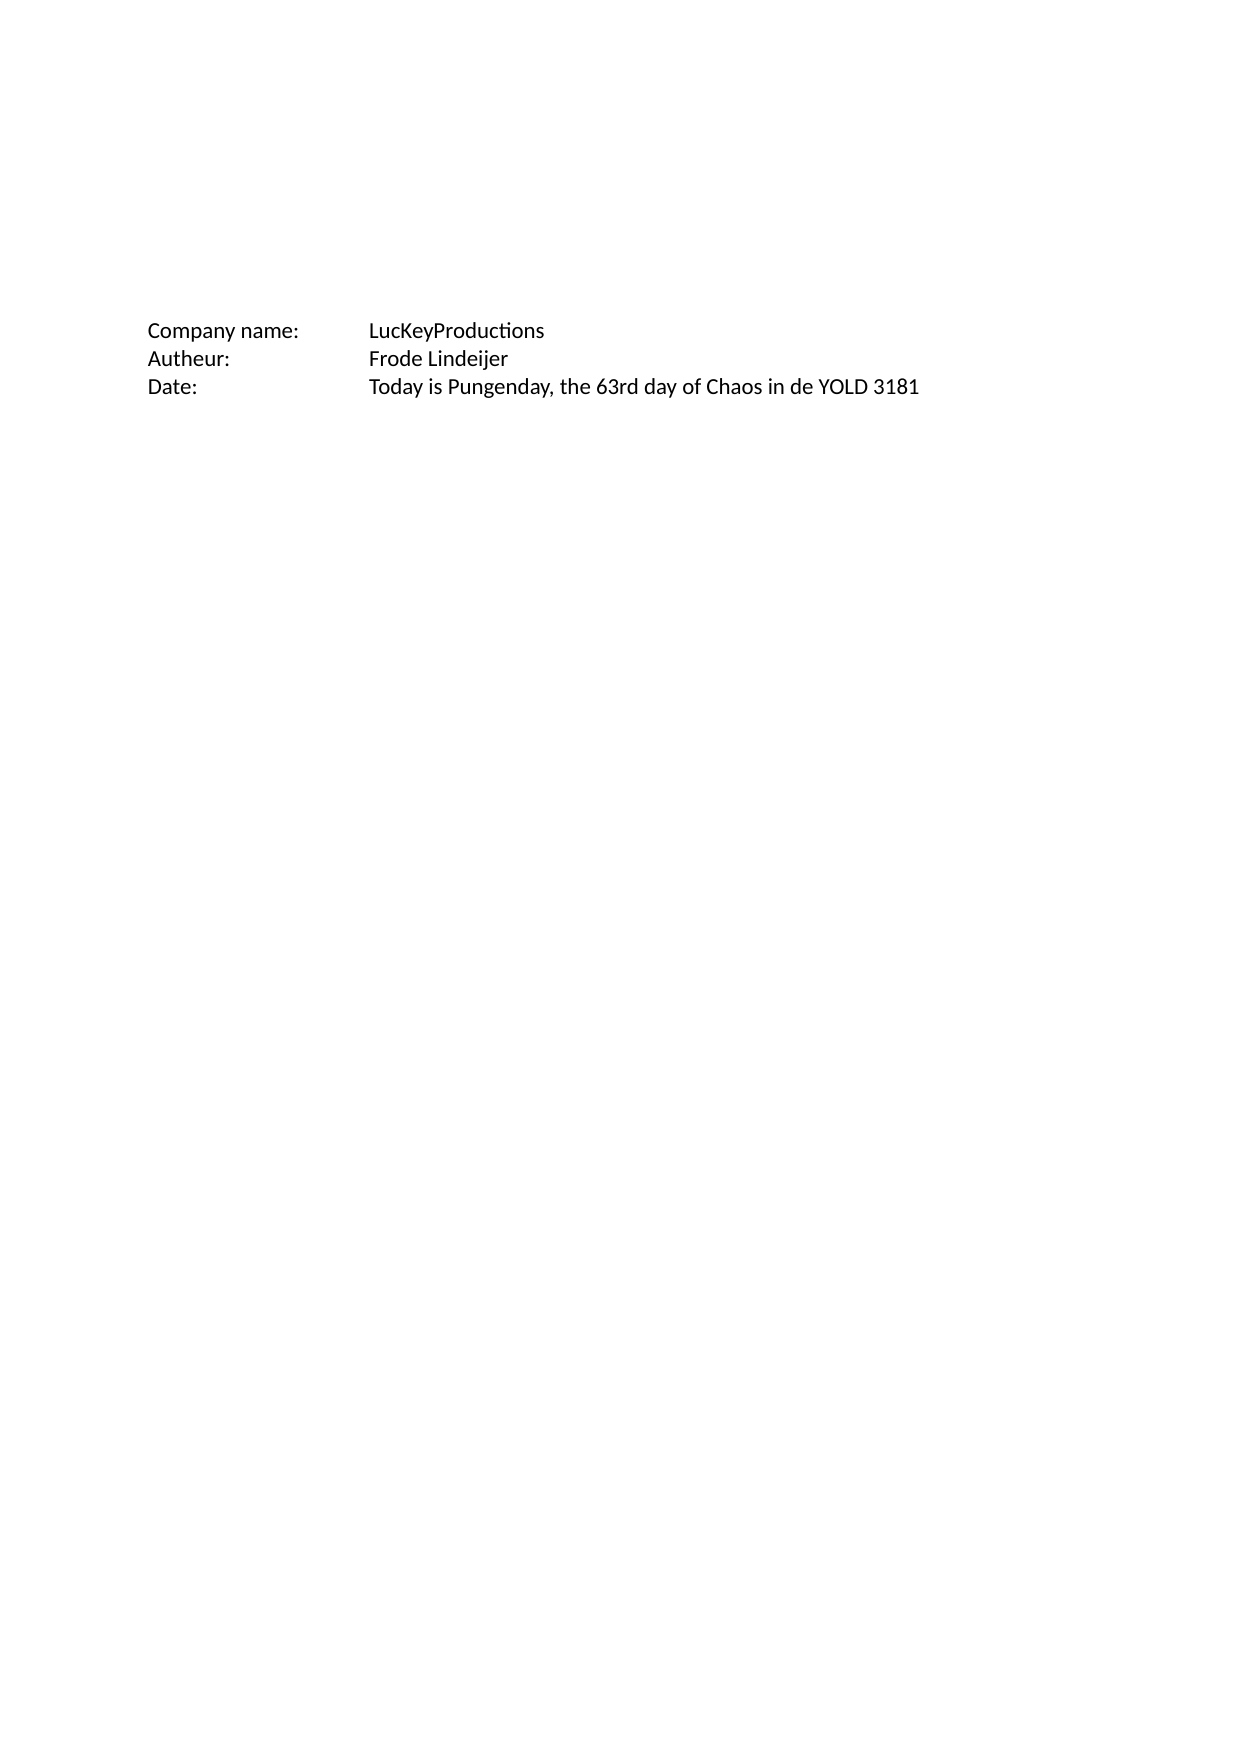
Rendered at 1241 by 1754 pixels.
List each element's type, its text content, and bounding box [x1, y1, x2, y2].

text Date: Today is Pungenday, the 63rd day of Chaos in de YOLD 3181 [148, 372, 1093, 400]
text Autheur: Frode Lindeijer [148, 344, 1093, 372]
text Company name: LucKeyProductions [148, 316, 1093, 344]
